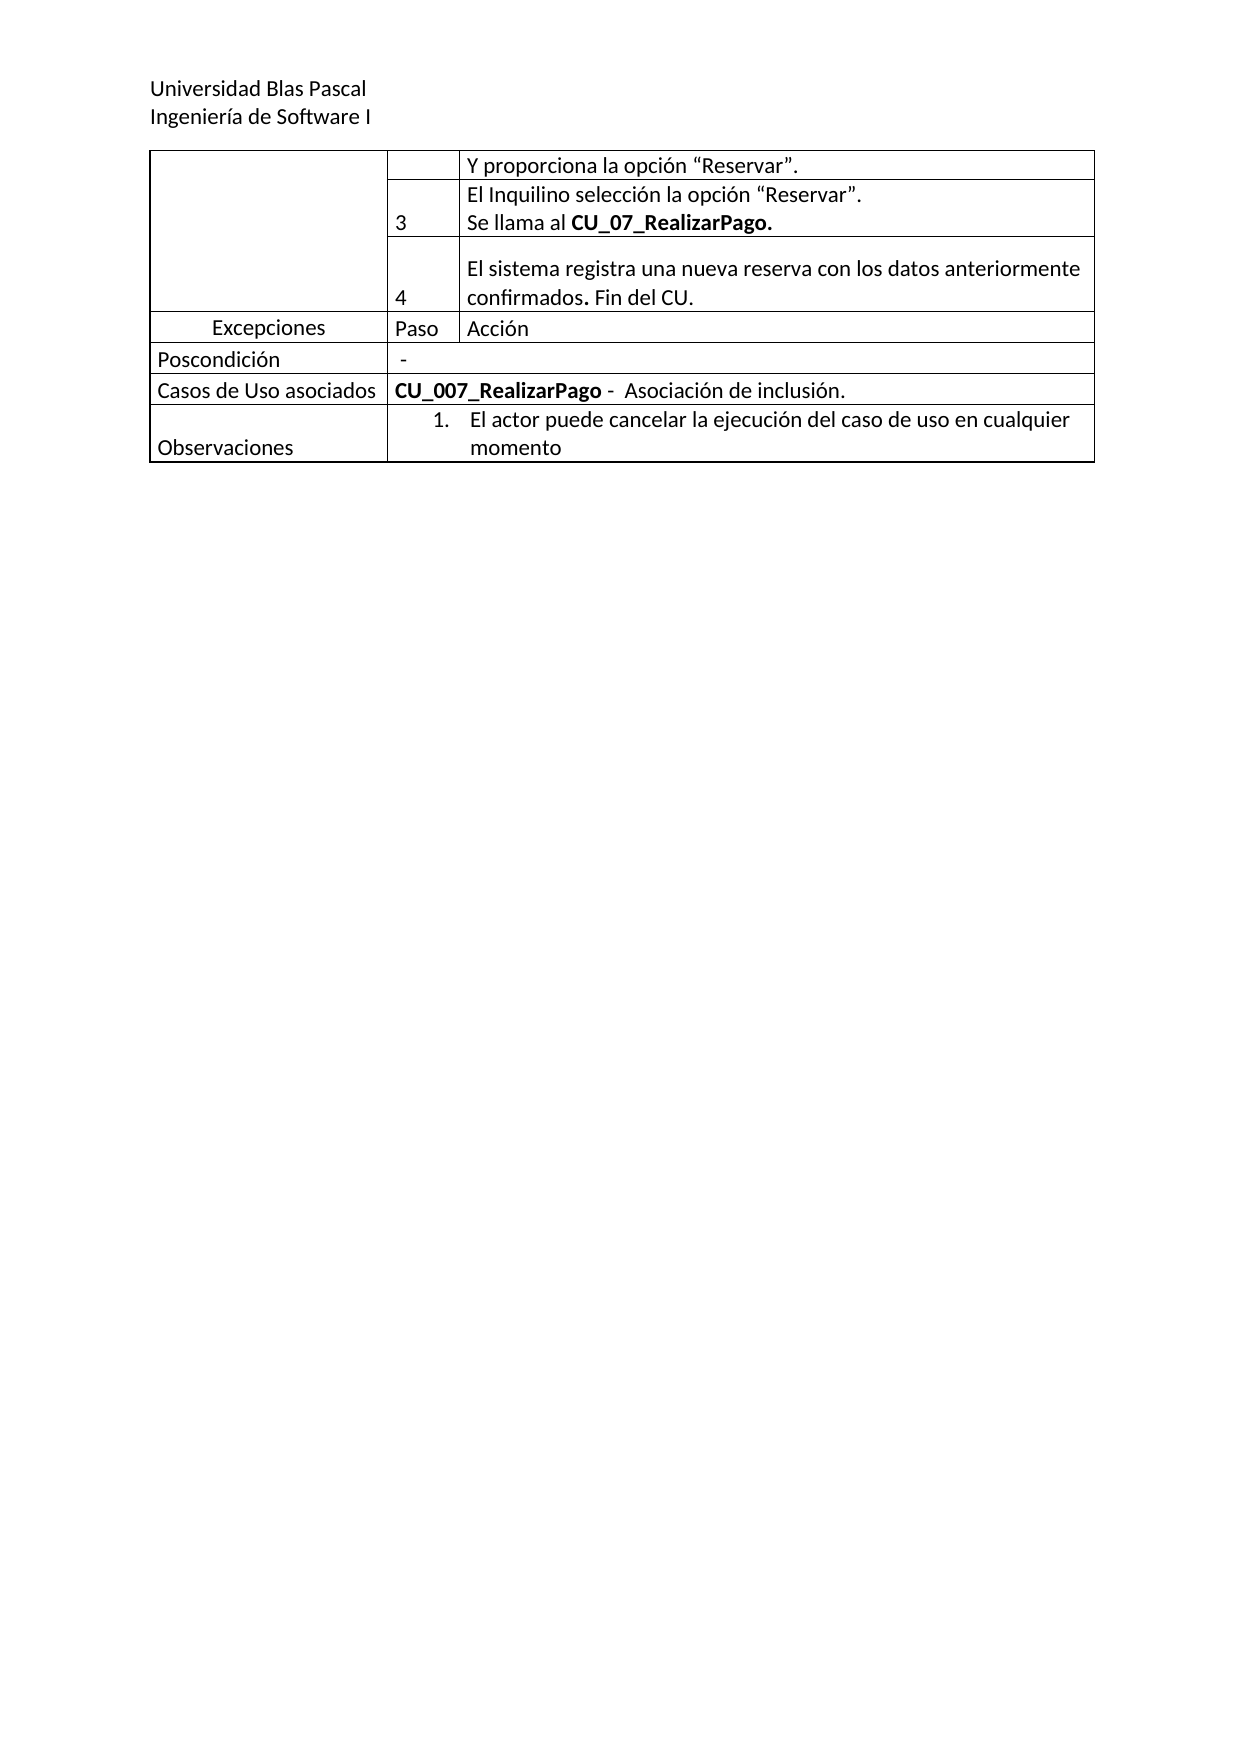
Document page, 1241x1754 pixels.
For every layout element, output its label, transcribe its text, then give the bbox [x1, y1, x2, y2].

table_cell El sistema registra una nueva reserva con los datos anteriormente confirmados. Fin del CU. [460, 237, 1094, 311]
table_cell Poscondición [151, 343, 387, 373]
table_cell [151, 151, 387, 311]
table_cell Casos de Uso asociados [151, 374, 387, 404]
table_cell Acción [460, 312, 1094, 342]
table_cell Observaciones [151, 405, 387, 461]
table_cell [388, 151, 459, 179]
table_cell El sistema muestra la siguiente información de la reserva a confirmar: Fecha check-in. Fecha check-out. Cantidad de Inquilinos. Inquilino: Nombre. Apellido. Teléfono. Email. Alojamiento: Nro de dormitorios. Nro de baños. Comodidades: Wifi. Televisión. Netflix. Aire acondicionado. Calefacción. Admite mascota. Pileta. Jacuzzi. Cochera. Servicio de limpieza. Comida a la habitación. Sábanas y toallas. Zona turística. Dirección: Calle y número. Piso y número depto (pueden estar vaciós). Localidad. Provincia. País. Propietario: Nombre. Apellido. Teléfono. Email. Monto total. Y proporciona la opción “Reservar”. [460, 151, 1094, 179]
table_cell El Inquilino selección la opción “Reservar”. Se llama al CU_07_RealizarPago. [460, 180, 1094, 236]
table_cell 4 [388, 237, 459, 311]
table_cell Paso [388, 312, 459, 342]
table_cell El actor puede cancelar la ejecución del caso de uso en cualquier momento [388, 405, 1094, 461]
table_cell CU_007_RealizarPago - Asociación de inclusión. [388, 374, 1094, 404]
table_cell - [388, 343, 1094, 373]
table_cell Excepciones [151, 312, 387, 342]
table_cell 3 [388, 180, 459, 236]
